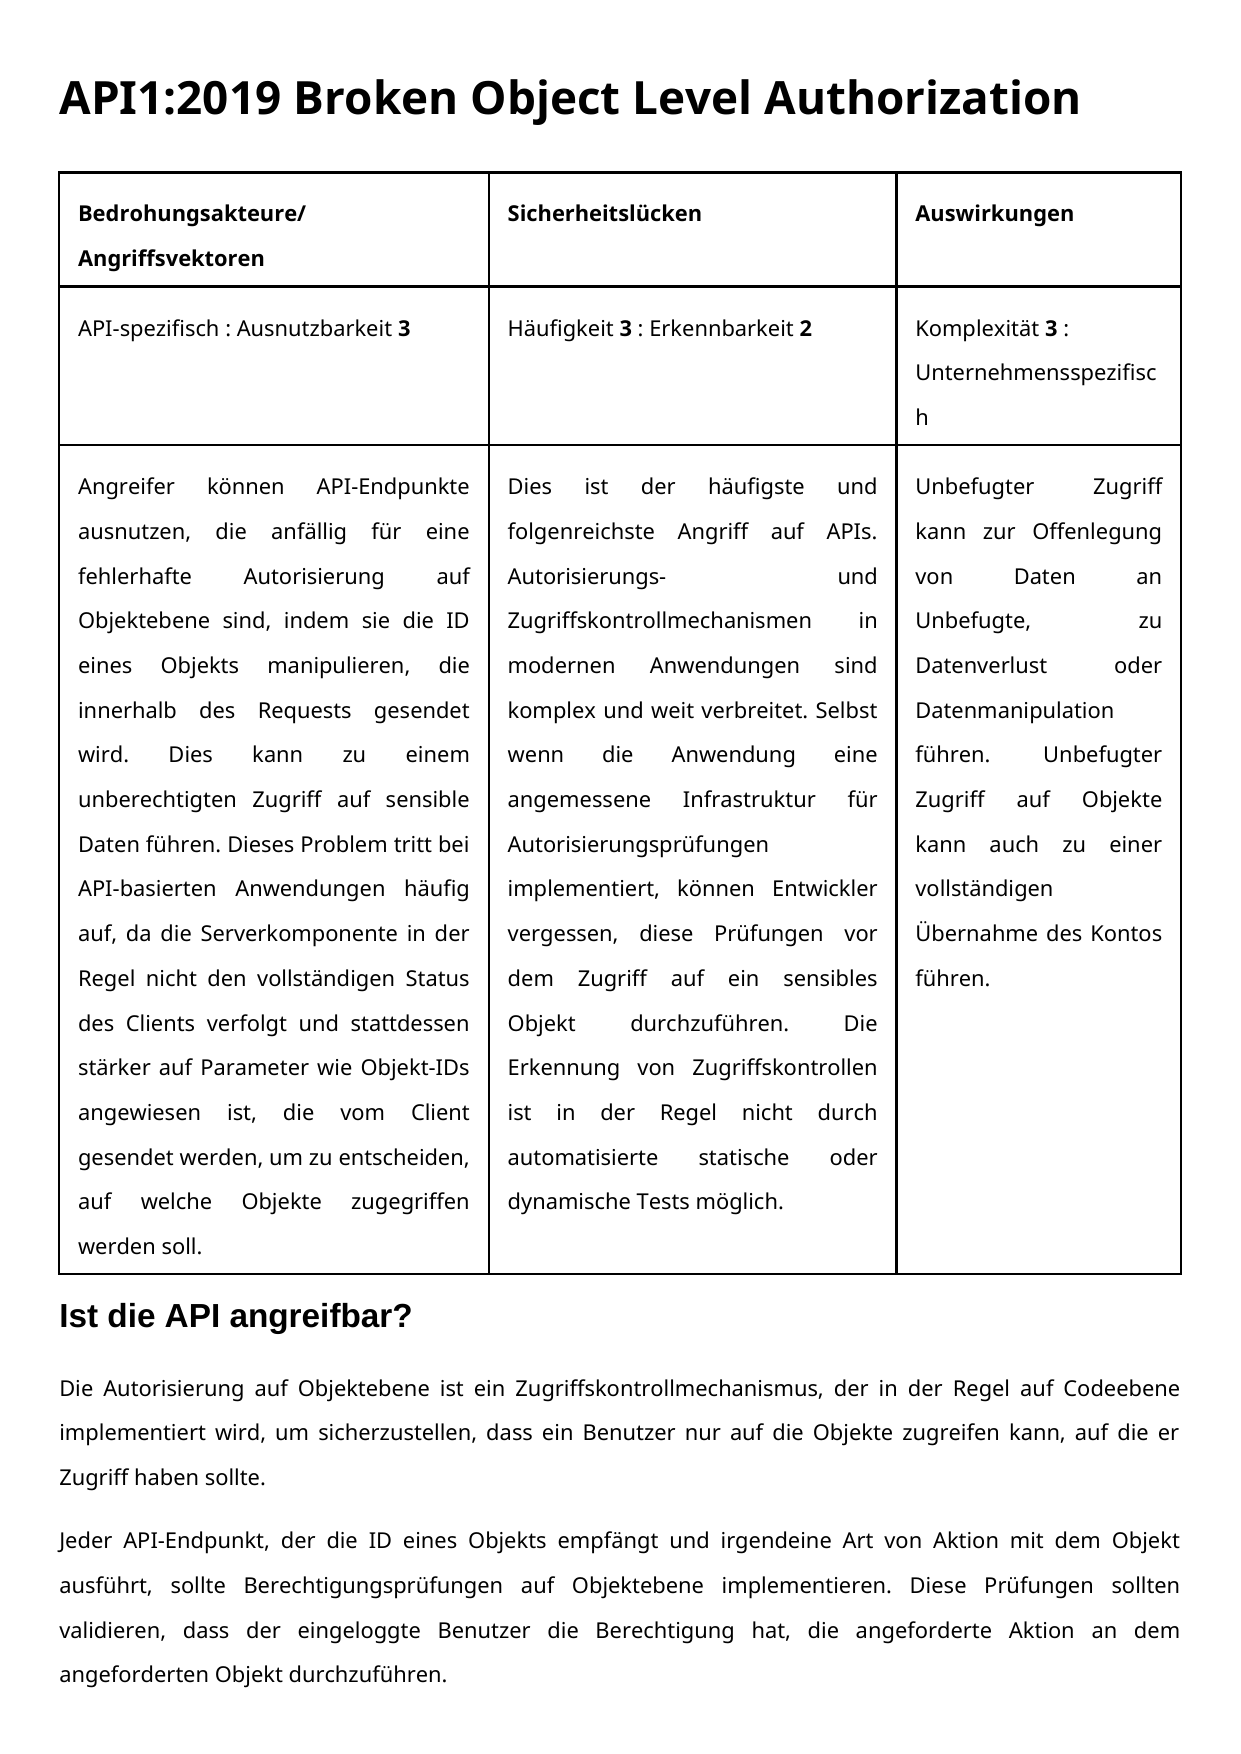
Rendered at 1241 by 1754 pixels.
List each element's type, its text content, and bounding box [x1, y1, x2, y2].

table_cell Komplexität 3 : Unternehmensspezifisch [898, 288, 1180, 444]
table_cell Unbefugter Zugriff kann zur Offenlegung von Daten an Unbefugte, zu Datenverlust oder Datenmanipulation führen. Unbefugter Zugriff auf Objekte kann auch zu einer vollständigen Übernahme des Kontos führen. [898, 446, 1180, 1273]
table_header Bedrohungsakteure/Angriffsvektoren [60, 174, 488, 285]
subtitle API1:2019 Broken Object Level Authorization [59, 65, 1181, 128]
table_cell API-spezifisch : Ausnutzbarkeit 3 [60, 288, 488, 444]
table_header Sicherheitslücken [490, 174, 895, 285]
table_cell Häufigkeit 3 : Erkennbarkeit 2 [490, 288, 895, 444]
subtitle Ist die API angreifbar? [59, 1296, 1181, 1334]
table_cell Angreifer können API-Endpunkte ausnutzen, die anfällig für eine fehlerhafte Autorisierung auf Objektebene sind, indem sie die ID eines Objekts manipulieren, die innerhalb des Requests gesendet wird. Dies kann zu einem unberechtigten Zugriff auf sensible Daten führen. Dieses Problem tritt bei API-basierten Anwendungen häufig auf, da die Serverkomponente in der Regel nicht den vollständigen Status des Clients verfolgt und stattdessen stärker auf Parameter wie Objekt-IDs angewiesen ist, die vom Client gesendet werden, um zu entscheiden, auf welche Objekte zugegriffen werden soll. [60, 446, 488, 1273]
table_header Auswirkungen [898, 174, 1180, 285]
text Jeder API-Endpunkt, der die ID eines Objekts empfängt und irgendeine Art von Aktion mit dem Objekt ausführt, sollte Berechtigungsprüfungen auf Objektebene implementieren. Diese Prüfungen sollten validieren, dass der eingeloggte Benutzer die Berechtigung hat, die angeforderte Aktion an dem angeforderten Objekt durchzuführen. [59, 1525, 1181, 1689]
table_cell Dies ist der häufigste und folgenreichste Angriff auf APIs. Autorisierungs- und Zugriffskontrollmechanismen in modernen Anwendungen sind komplex und weit verbreitet. Selbst wenn die Anwendung eine angemessene Infrastruktur für Autorisierungsprüfungen implementiert, können Entwickler vergessen, diese Prüfungen vor dem Zugriff auf ein sensibles Objekt durchzuführen. Die Erkennung von Zugriffskontrollen ist in der Regel nicht durch automatisierte statische oder dynamische Tests möglich. [490, 446, 895, 1273]
text Die Autorisierung auf Objektebene ist ein Zugriffskontrollmechanismus, der in der Regel auf Codeebene implementiert wird, um sicherzustellen, dass ein Benutzer nur auf die Objekte zugreifen kann, auf die er Zugriff haben sollte. [59, 1372, 1181, 1492]
